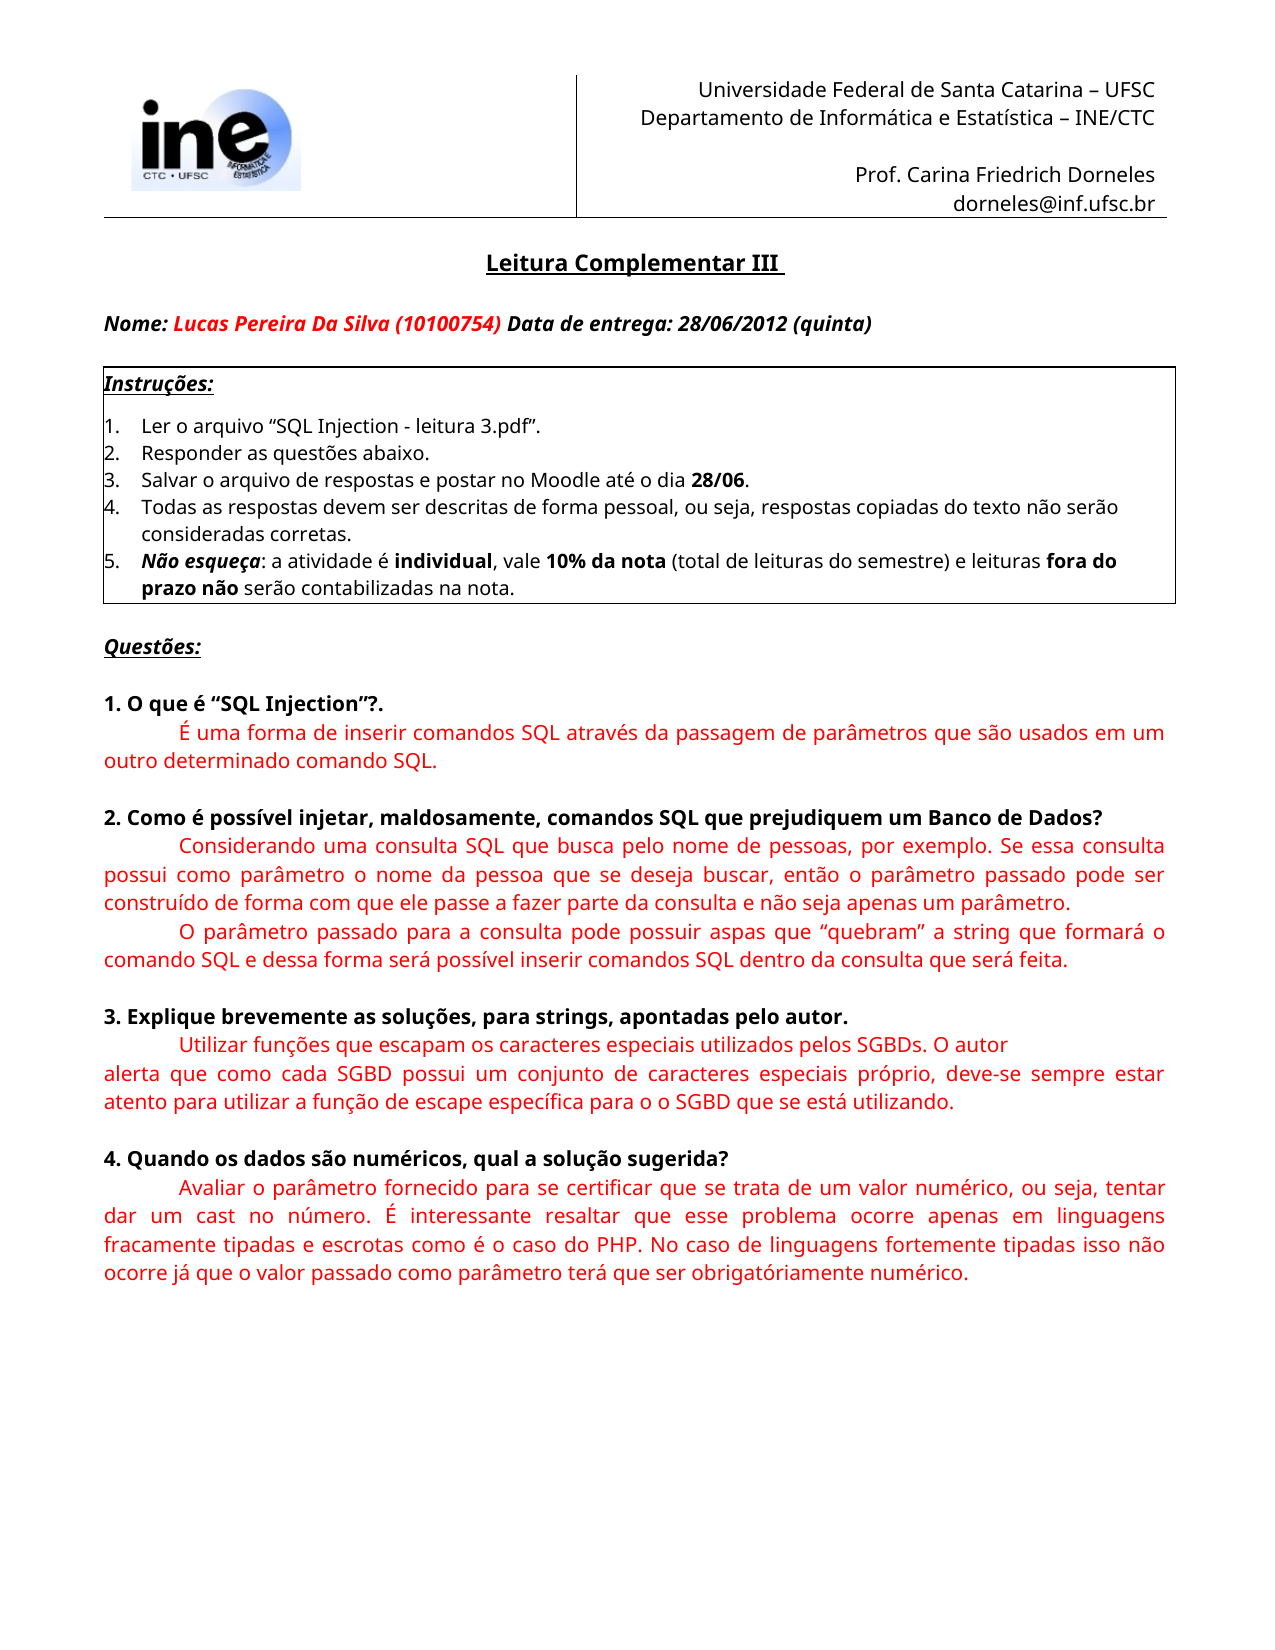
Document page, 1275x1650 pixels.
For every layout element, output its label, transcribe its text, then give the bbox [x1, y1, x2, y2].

text 1. O que é “SQL Injection”?. [103, 689, 1167, 718]
text Considerando uma consulta SQL que busca pelo nome de pessoas, por exemplo. Se essa consulta possui como parâmetro o nome da pessoa que se deseja buscar, então o parâmetro passado pode ser construído de forma com que ele passe a fazer parte da consulta e não seja apenas um parâmetro. [103, 832, 1167, 917]
list Ler o arquivo “SQL Injection - leitura 3.pdf”. [104, 412, 1167, 439]
text Nome: Lucas Pereira Da Silva (10100754) Data de entrega: 28/06/2012 (quinta) [103, 309, 1167, 338]
picture [131, 84, 302, 191]
text O parâmetro passado para a consulta pode possuir aspas que “quebram” a string que formará o comando SQL e dessa forma será possível inserir comandos SQL dentro da consulta que será feita. [103, 917, 1167, 974]
text Utilizar funções que escapam os caracteres especiais utilizados pelos SGBDs. O autor [103, 1031, 1167, 1059]
text 3. Explique brevemente as soluções, para strings, apontadas pelo autor. [103, 1002, 1167, 1031]
list Salvar o arquivo de respostas e postar no Moodle até o dia 28/06. [104, 466, 1167, 493]
text 2. Como é possível injetar, maldosamente, comandos SQL que prejudiquem um Banco de Dados? [103, 803, 1167, 832]
text É uma forma de inserir comandos SQL através da passagem de parâmetros que são usados em um outro determinado comando SQL. [103, 718, 1167, 775]
text 4. Quando os dados são numéricos, qual a solução sugerida? [103, 1144, 1167, 1173]
text Leitura Complementar III [103, 247, 1167, 278]
text Avaliar o parâmetro fornecido para se certificar que se trata de um valor numérico, ou seja, tentar dar um cast no número. É interessante resaltar que esse problema ocorre apenas em linguagens fracamente tipadas e escrotas como é o caso do PHP. No caso de linguagens fortemente tipadas isso não ocorre já que o valor passado como parâmetro terá que ser obrigatóriamente numérico. [103, 1173, 1167, 1287]
text Instruções: [104, 368, 1175, 398]
list Responder as questões abaixo. [104, 439, 1167, 466]
text alerta que como cada SGBD possui um conjunto de caracteres especiais próprio, deve-se sempre estar atento para utilizar a função de escape específica para o o SGBD que se está utilizando. [103, 1059, 1167, 1116]
list Não esqueça: a atividade é individual, vale 10% da nota (total de leituras do semestre) e leituras fora do prazo não serão contabilizadas na nota. [104, 544, 1175, 603]
text Questões: [103, 632, 1167, 661]
list Todas as respostas devem ser descritas de forma pessoal, ou seja, respostas copiadas do texto não serão consideradas corretas. [104, 493, 1167, 544]
